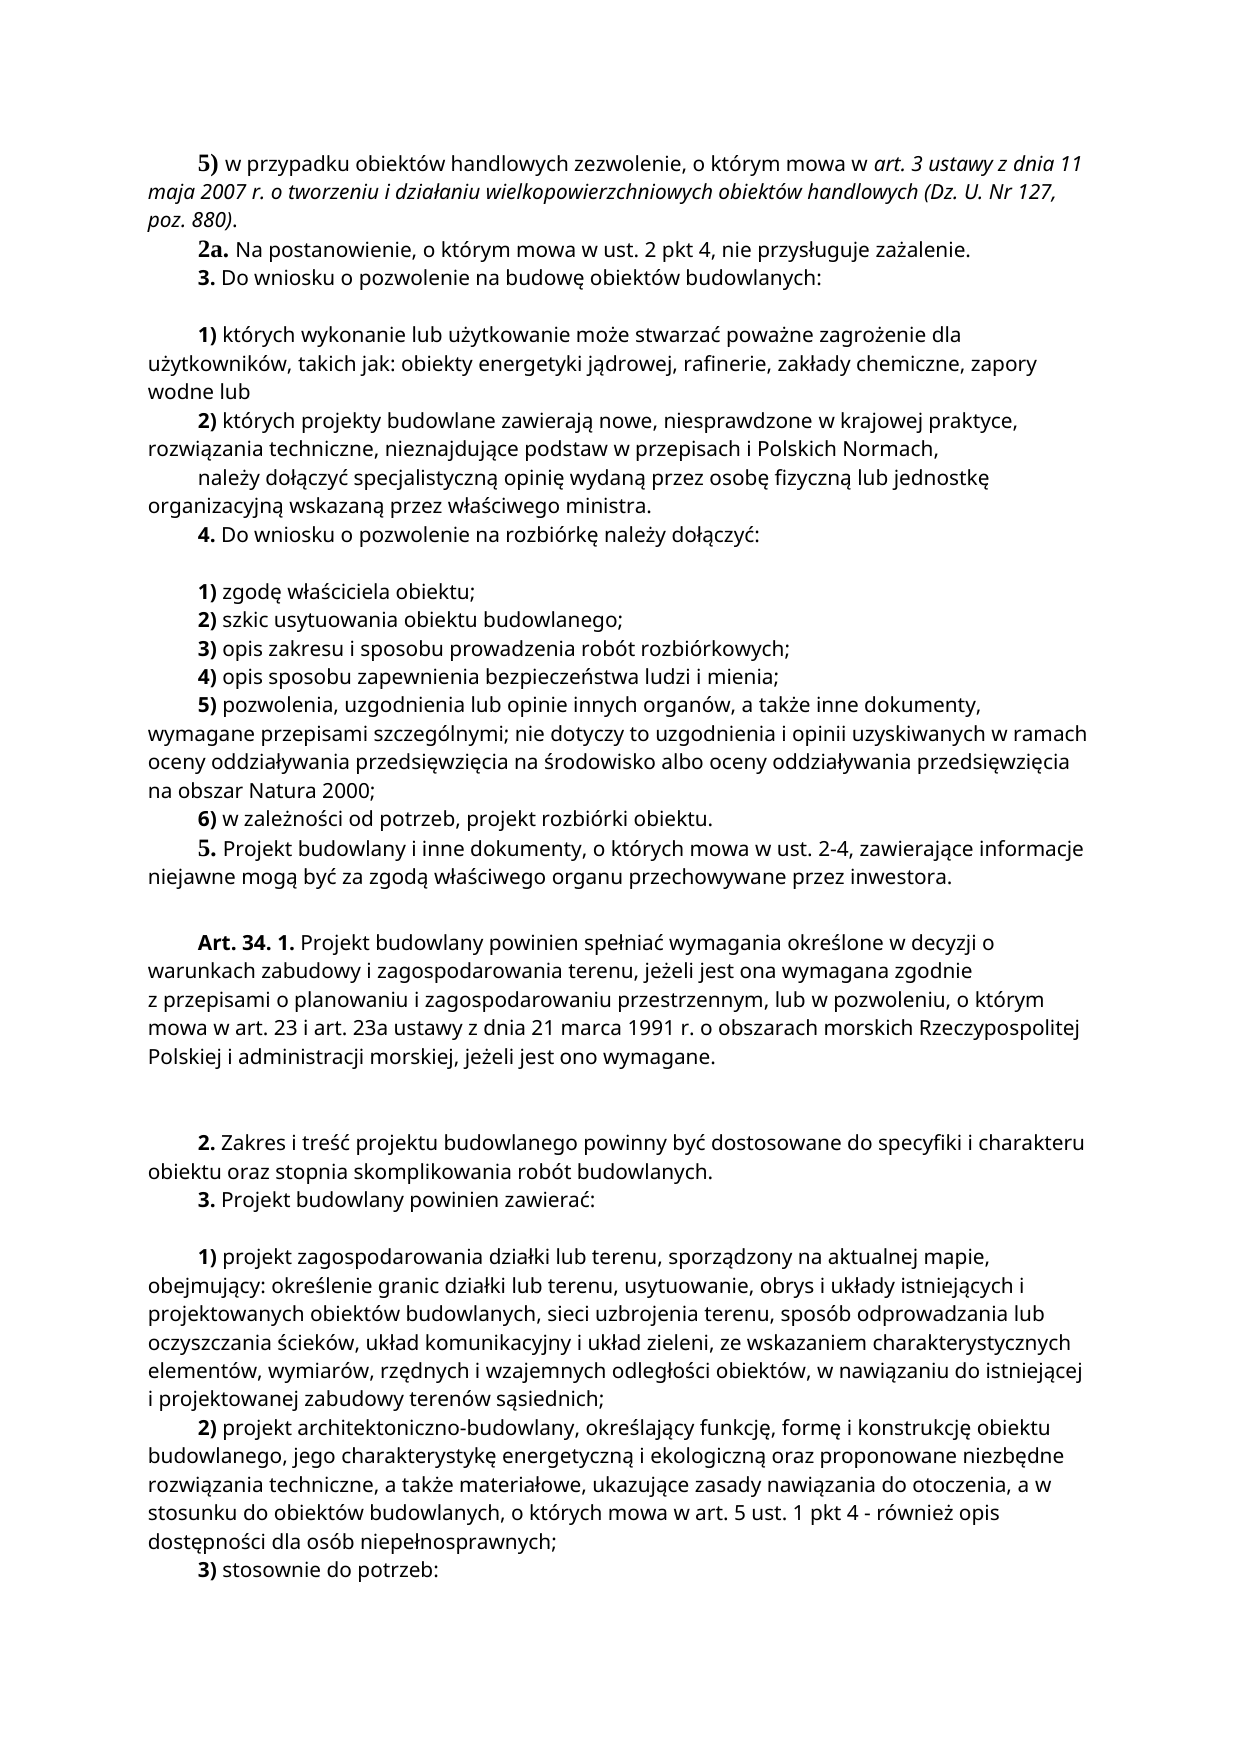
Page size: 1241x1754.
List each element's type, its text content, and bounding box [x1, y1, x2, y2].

text 3. Projekt budowlany powinien zawierać: [148, 1185, 1093, 1242]
text 5. Projekt budowlany i inne dokumenty, o których mowa w ust. 2-4, zawierające informacje niejawne mogą być za zgodą właściwego organu przechowywane przez inwestora. [148, 833, 1093, 891]
text 4. Do wniosku o pozwolenie na rozbiórkę należy dołączyć: [148, 520, 1093, 577]
text 1) zgodę właściciela obiektu; [148, 577, 1093, 605]
text 2) projekt architektoniczno-budowlany, określający funkcję, formę i konstrukcję obiektu budowlanego, jego charakterystykę energetyczną i ekologiczną oraz proponowane niezbędne rozwiązania techniczne, a także materiałowe, ukazujące zasady nawiązania do otoczenia, a w stosunku do obiektów budowlanych, o których mowa w art. 5 ust. 1 pkt 4 - również opis dostępności dla osób niepełnosprawnych; [148, 1413, 1093, 1555]
text 5) w przypadku obiektów handlowych zezwolenie, o którym mowa w art. 3 ustawy z dnia 11 maja 2007 r. o tworzeniu i działaniu wielkopowierzchniowych obiektów handlowych (Dz. U. Nr 127, poz. 880). [148, 148, 1093, 234]
text 3) stosownie do potrzeb: [148, 1555, 1093, 1584]
text 3. Do wniosku o pozwolenie na budowę obiektów budowlanych: [148, 263, 1093, 321]
text Art. 34. 1. Projekt budowlany powinien spełniać wymagania określone w decyzji o warunkach zabudowy i zagospodarowania terenu, jeżeli jest ona wymagana zgodnie z przepisami o planowaniu i zagospodarowaniu przestrzennym, lub w pozwoleniu, o którym mowa w art. 23 i art. 23a ustawy z dnia 21 marca 1991 r. o obszarach morskich Rzeczypospolitej Polskiej i administracji morskiej, jeżeli jest ono wymagane. [148, 928, 1093, 1099]
text 2a. Na postanowienie, o którym mowa w ust. 2 pkt 4, nie przysługuje zażalenie. [148, 234, 1093, 263]
text 3) opis zakresu i sposobu prowadzenia robót rozbiórkowych; [148, 634, 1093, 662]
text 1) których wykonanie lub użytkowanie może stwarzać poważne zagrożenie dla użytkowników, takich jak: obiekty energetyki jądrowej, rafinerie, zakłady chemiczne, zapory wodne lub [148, 321, 1093, 406]
text 5) pozwolenia, uzgodnienia lub opinie innych organów, a także inne dokumenty, wymagane przepisami szczególnymi; nie dotyczy to uzgodnienia i opinii uzyskiwanych w ramach oceny oddziaływania przedsięwzięcia na środowisko albo oceny oddziaływania przedsięwzięcia na obszar Natura 2000; [148, 691, 1093, 804]
text 1) projekt zagospodarowania działki lub terenu, sporządzony na aktualnej mapie, obejmujący: określenie granic działki lub terenu, usytuowanie, obrys i układy istniejących i projektowanych obiektów budowlanych, sieci uzbrojenia terenu, sposób odprowadzania lub oczyszczania ścieków, układ komunikacyjny i układ zieleni, ze wskazaniem charakterystycznych elementów, wymiarów, rzędnych i wzajemnych odległości obiektów, w nawiązaniu do istniejącej i projektowanej zabudowy terenów sąsiednich; [148, 1242, 1093, 1413]
text 2) szkic usytuowania obiektu budowlanego; [148, 605, 1093, 634]
text 2) których projekty budowlane zawierają nowe, niesprawdzone w krajowej praktyce, rozwiązania techniczne, nieznajdujące podstaw w przepisach i Polskich Normach, [148, 406, 1093, 463]
text należy dołączyć specjalistyczną opinię wydaną przez osobę fizyczną lub jednostkę organizacyjną wskazaną przez właściwego ministra. [148, 463, 1093, 520]
text 4) opis sposobu zapewnienia bezpieczeństwa ludzi i mienia; [148, 662, 1093, 691]
text 6) w zależności od potrzeb, projekt rozbiórki obiektu. [148, 804, 1093, 833]
text 2. Zakres i treść projektu budowlanego powinny być dostosowane do specyfiki i charakteru obiektu oraz stopnia skomplikowania robót budowlanych. [148, 1128, 1093, 1185]
